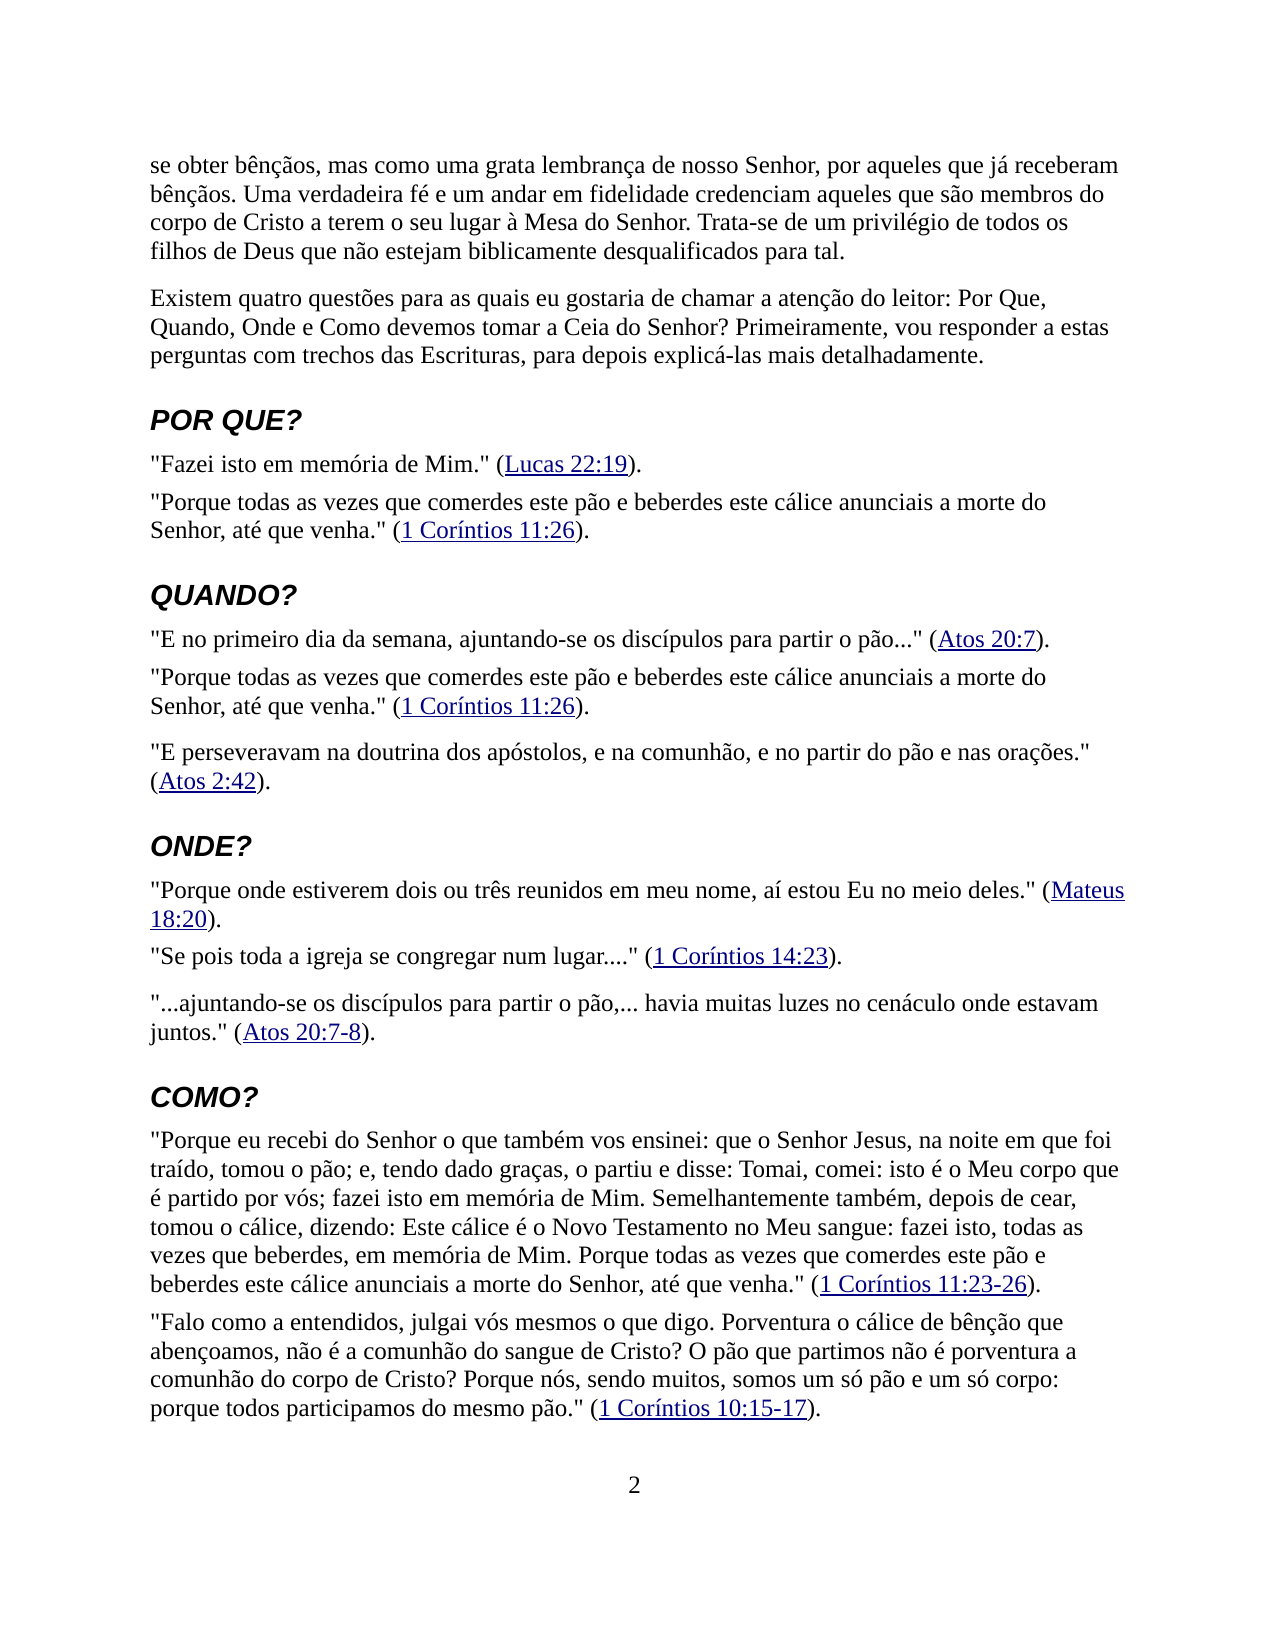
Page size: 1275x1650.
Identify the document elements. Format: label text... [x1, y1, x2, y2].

text "Porque eu recebi do Senhor o que também vos ensinei: que o Senhor Jesus, na noite em que foi traído, tomou o pão; e, tendo dado graças, o partiu e disse: Tomai, comei: isto é o Meu corpo que é partido por vós; fazei isto em memória de Mim. Semelhantemente também, depois de cear, tomou o cálice, dizendo: Este cálice é o Novo Testamento no Meu sangue: fazei isto, todas as vezes que beberdes, em memória de Mim. Porque todas as vezes que comerdes este pão e beberdes este cálice anunciais a morte do Senhor, até que venha." (1 Coríntios 11:23-26). [150, 1126, 1125, 1298]
subtitle QUANDO? [150, 578, 1125, 612]
text Existem quatro questões para as quais eu gostaria de chamar a atenção do leitor: Por Que, Quando, Onde e Como devemos tomar a Ceia do Senhor? Primeiramente, vou responder a estas perguntas com trechos das Escrituras, para depois explicá-las mais detalhadamente. [150, 283, 1125, 369]
subtitle POR QUE? [150, 403, 1125, 437]
text "Se pois toda a igreja se congregar num lugar...." (1 Coríntios 14:23). [150, 941, 1125, 970]
text "E perseveravam na doutrina dos apóstolos, e na comunhão, e no partir do pão e nas orações." (Atos 2:42). [150, 737, 1125, 795]
subtitle ONDE? [150, 829, 1125, 862]
text "...ajuntando-se os discípulos para partir o pão,... havia muitas luzes no cenáculo onde estavam juntos." (Atos 20:7-8). [150, 988, 1125, 1046]
text se obter bênçãos, mas como uma grata lembrança de nosso Senhor, por aqueles que já receberam bênçãos. Uma verdadeira fé e um andar em fidelidade credenciam aqueles que são membros do corpo de Cristo a terem o seu lugar à Mesa do Senhor. Trata-se de um privilégio de todos os filhos de Deus que não estejam biblicamente desqualificados para tal. [150, 150, 1125, 265]
text "Falo como a entendidos, julgai vós mesmos o que digo. Porventura o cálice de bênção que abençoamos, não é a comunhão do sangue de Cristo? O pão que partimos não é porventura a comunhão do corpo de Cristo? Porque nós, sendo muitos, somos um só pão e um só corpo: porque todos participamos do mesmo pão." (1 Coríntios 10:15-17). [150, 1307, 1125, 1422]
text "E no primeiro dia da semana, ajuntando-se os discípulos para partir o pão..." (Atos 20:7). [150, 624, 1125, 653]
text "Porque onde estiverem dois ou três reunidos em meu nome, aí estou Eu no meio deles." (Mateus 18:20). [150, 875, 1125, 932]
text "Fazei isto em memória de Mim." (Lucas 22:19). [150, 449, 1125, 478]
text "Porque todas as vezes que comerdes este pão e beberdes este cálice anunciais a morte do Senhor, até que venha." (1 Coríntios 11:26). [150, 662, 1125, 719]
subtitle COMO? [150, 1079, 1125, 1113]
text "Porque todas as vezes que comerdes este pão e beberdes este cálice anunciais a morte do Senhor, até que venha." (1 Coríntios 11:26). [150, 487, 1125, 544]
